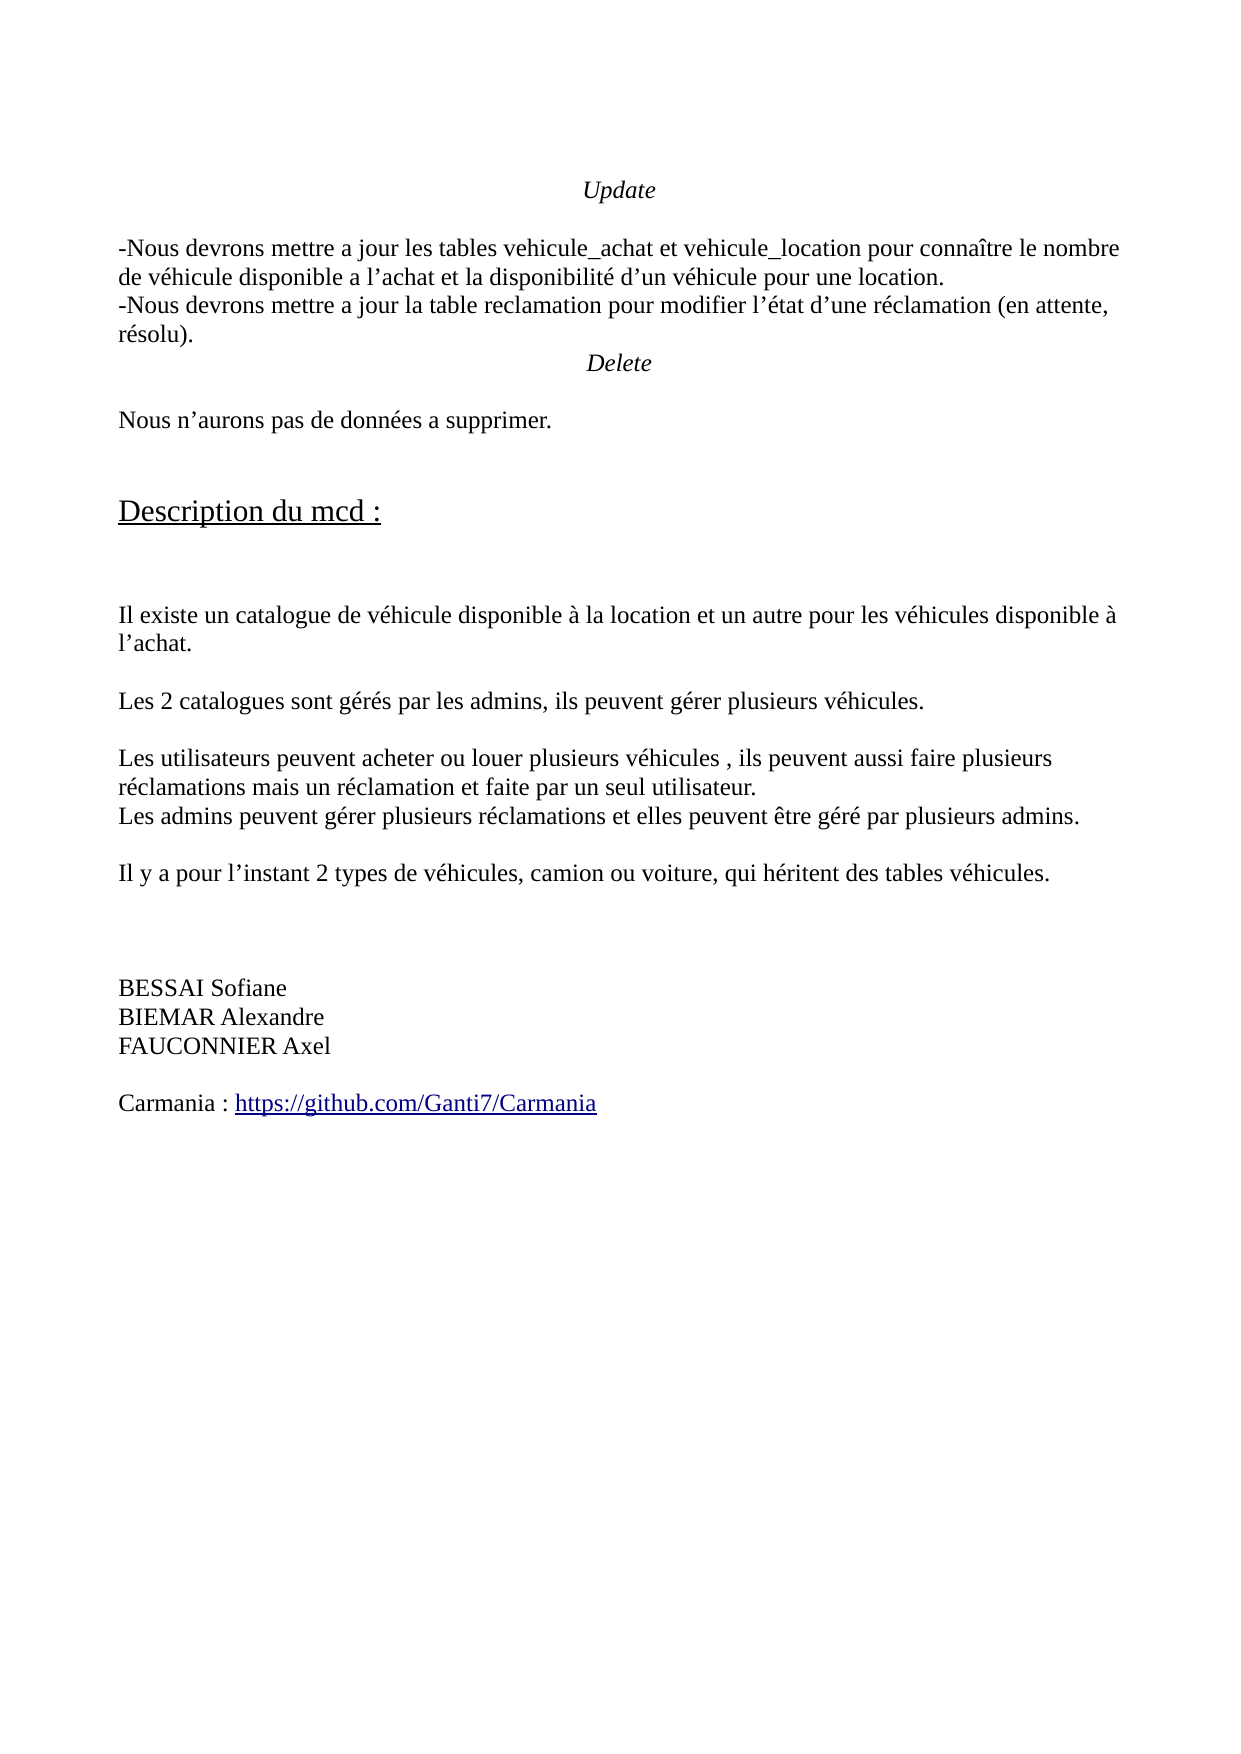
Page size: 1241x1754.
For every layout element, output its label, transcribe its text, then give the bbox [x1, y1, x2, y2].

text Les 2 catalogues sont gérés par les admins, ils peuvent gérer plusieurs véhicules. [118, 686, 1122, 715]
text Update [118, 176, 1122, 204]
text FAUCONNIER Axel [118, 1031, 1122, 1060]
text -Nous devrons mettre a jour la table reclamation pour modifier l’état d’une réclamation (en attente, résolu). [118, 291, 1122, 348]
text Description du mcd : [118, 492, 1122, 528]
text Delete [118, 348, 1122, 377]
text -Nous devrons mettre a jour les tables vehicule_achat et vehicule_location pour connaître le nombre de véhicule disponible a l’achat et la disponibilité d’un véhicule pour une location. [118, 233, 1122, 291]
text BESSAI Sofiane [118, 973, 1122, 1002]
text Carmania : https://github.com/Ganti7/Carmania [118, 1088, 1122, 1117]
text BIEMAR Alexandre [118, 1002, 1122, 1031]
text Il y a pour l’instant 2 types de véhicules, camion ou voiture, qui héritent des tables véhicules. [118, 858, 1122, 887]
text Nous n’aurons pas de données a supprimer. [118, 406, 1122, 434]
text Les utilisateurs peuvent acheter ou louer plusieurs véhicules , ils peuvent aussi faire plusieurs réclamations mais un réclamation et faite par un seul utilisateur. [118, 743, 1122, 801]
text Il existe un catalogue de véhicule disponible à la location et un autre pour les véhicules disponible à l’achat. [118, 600, 1122, 657]
text Les admins peuvent gérer plusieurs réclamations et elles peuvent être géré par plusieurs admins. [118, 801, 1122, 830]
